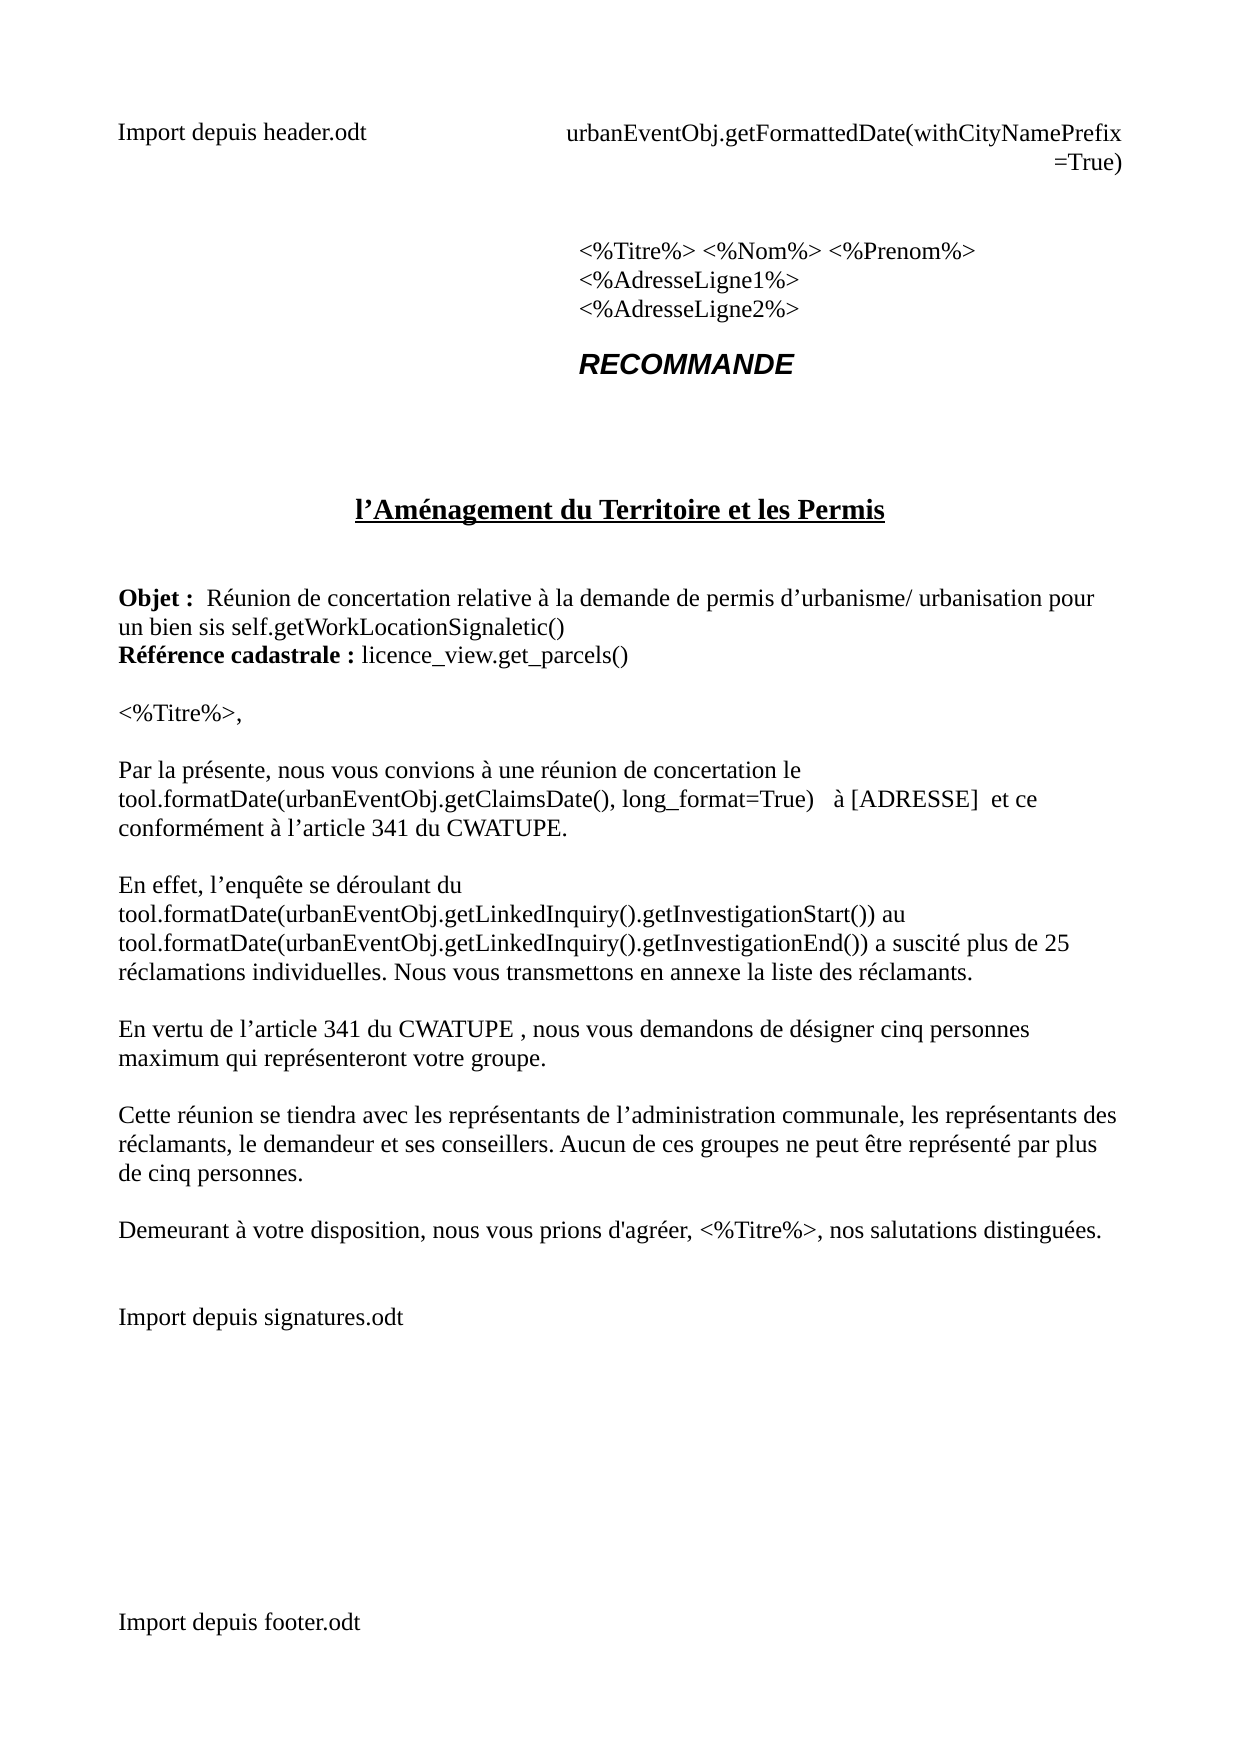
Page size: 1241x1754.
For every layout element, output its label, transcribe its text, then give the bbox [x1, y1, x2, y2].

text Par la présente, nous vous convions à une réunion de concertation le tool.formatDate(urbanEventObj.getClaimsDate(), long_format=True) à [ADRESSE] et ce conformément à l’article 341 du CWATUPE. [118, 755, 1122, 842]
text Import depuis header.odt [117, 117, 538, 146]
text Référence cadastrale : licence_view.get_parcels() [118, 640, 1122, 669]
text En vertu de l’article 341 du CWATUPE , nous vous demandons de désigner cinq personnes maximum qui représenteront votre groupe. [118, 1014, 1122, 1072]
text En effet, l’enquête se déroulant du tool.formatDate(urbanEventObj.getLinkedInquiry().getInvestigationStart()) au tool.formatDate(urbanEventObj.getLinkedInquiry().getInvestigationEnd()) a suscité plus de 25 réclamations individuelles. Nous vous transmettons en annexe la liste des réclamants. [118, 870, 1122, 985]
text Demeurant à votre disposition, nous vous prions d'agréer, <%Titre%>, nos salutations distinguées. [118, 1215, 1122, 1244]
text <%Titre%> <%Nom%> <%Prenom%> <%AdresseLigne1%> <%AdresseLigne2%> [578, 236, 1080, 322]
text Import depuis signatures.odt [118, 1302, 1122, 1330]
text Cette réunion se tiendra avec les représentants de l’administration communale, les représentants des réclamants, le demandeur et ses conseillers. Aucun de ces groupes ne peut être représenté par plus de cinq personnes. [118, 1100, 1122, 1187]
text Objet : Réunion de concertation relative à la demande de permis d’urbanisme/ urbanisation pour un bien sis self.getWorkLocationSignaletic() [118, 583, 1122, 640]
subtitle RECOMMANDE [578, 347, 1080, 381]
text urbanEventObj.getFormattedDate(withCityNamePrefix=True) [117, 118, 1122, 426]
text <%Titre%>, [118, 698, 1122, 727]
title l’Aménagement du Territoire et les Permis [118, 492, 1122, 525]
